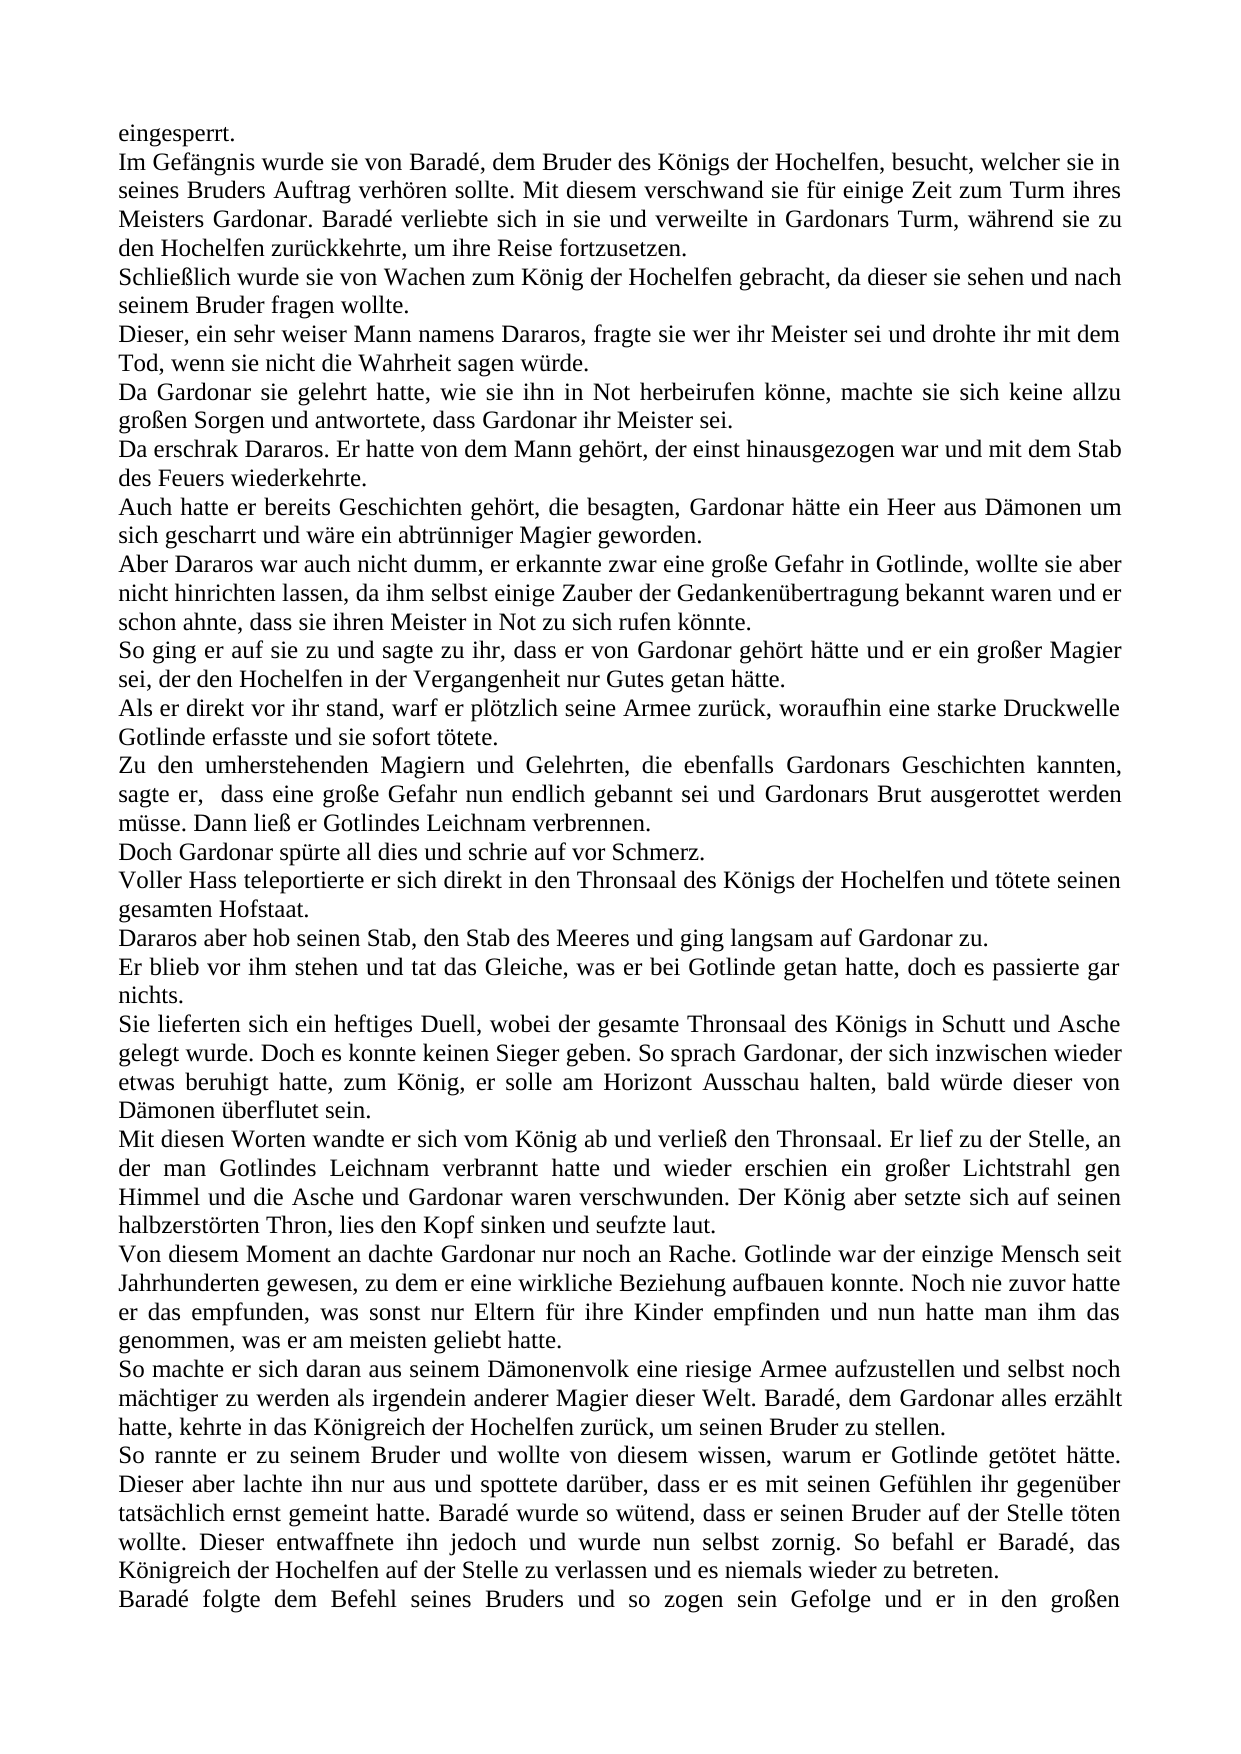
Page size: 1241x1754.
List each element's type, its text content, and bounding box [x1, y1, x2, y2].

text Voller Hass teleportierte er sich direkt in den Thronsaal des Königs der Hochelfen und tötete seinen gesamten Hofstaat. [118, 866, 1122, 923]
text Sie lieferten sich ein heftiges Duell, wobei der gesamte Thronsaal des Königs in Schutt und Asche gelegt wurde. Doch es konnte keinen Sieger geben. So sprach Gardonar, der sich inzwischen wieder etwas beruhigt hatte, zum König, er solle am Horizont Ausschau halten, bald würde dieser von Dämonen überflutet sein. [118, 1009, 1122, 1124]
text Er blieb vor ihm stehen und tat das Gleiche, was er bei Gotlinde getan hatte, doch es passierte gar nichts. [118, 952, 1122, 1009]
text Doch Gardonar spürte all dies und schrie auf vor Schmerz. [118, 837, 1122, 866]
text Im Gefängnis wurde sie von Baradé, dem Bruder des Königs der Hochelfen, besucht, welcher sie in seines Bruders Auftrag verhören sollte. Mit diesem verschwand sie für einige Zeit zum Turm ihres Meisters Gardonar. Baradé verliebte sich in sie und verweilte in Gardonars Turm, während sie zu den Hochelfen zurückkehrte, um ihre Reise fortzusetzen. [118, 147, 1122, 262]
text So rannte er zu seinem Bruder und wollte von diesem wissen, warum er Gotlinde getötet hätte. Dieser aber lachte ihn nur aus und spottete darüber, dass er es mit seinen Gefühlen ihr gegenüber tatsächlich ernst gemeint hatte. Baradé wurde so wütend, dass er seinen Bruder auf der Stelle töten wollte. Dieser entwaffnete ihn jedoch und wurde nun selbst zornig. So befahl er Baradé, das Königreich der Hochelfen auf der Stelle zu verlassen und es niemals wieder zu betreten. [118, 1441, 1122, 1584]
text So ging er auf sie zu und sagte zu ihr, dass er von Gardonar gehört hätte und er ein großer Magier sei, der den Hochelfen in der Vergangenheit nur Gutes getan hätte. [118, 636, 1122, 693]
text Da erschrak Dararos. Er hatte von dem Mann gehört, der einst hinausgezogen war und mit dem Stab des Feuers wiederkehrte. [118, 434, 1122, 492]
text eingesperrt. [118, 118, 1122, 147]
text Baradé folgte dem Befehl seines Bruders und so zogen sein Gefolge und er in den großen [118, 1584, 1122, 1613]
text Da Gardonar sie gelehrt hatte, wie sie ihn in Not herbeirufen könne, machte sie sich keine allzu großen Sorgen und antwortete, dass Gardonar ihr Meister sei. [118, 377, 1122, 434]
text Schließlich wurde sie von Wachen zum König der Hochelfen gebracht, da dieser sie sehen und nach seinem Bruder fragen wollte. [118, 262, 1122, 319]
text Als er direkt vor ihr stand, warf er plötzlich seine Armee zurück, woraufhin eine starke Druckwelle Gotlinde erfasste und sie sofort tötete. [118, 693, 1122, 751]
text Mit diesen Worten wandte er sich vom König ab und verließ den Thronsaal. Er lief zu der Stelle, an der man Gotlindes Leichnam verbrannt hatte und wieder erschien ein großer Lichtstrahl gen Himmel und die Asche und Gardonar waren verschwunden. Der König aber setzte sich auf seinen halbzerstörten Thron, lies den Kopf sinken und seufzte laut. [118, 1124, 1122, 1239]
text Aber Dararos war auch nicht dumm, er erkannte zwar eine große Gefahr in Gotlinde, wollte sie aber nicht hinrichten lassen, da ihm selbst einige Zauber der Gedankenübertragung bekannt waren und er schon ahnte, dass sie ihren Meister in Not zu sich rufen könnte. [118, 549, 1122, 636]
text Zu den umherstehenden Magiern und Gelehrten, die ebenfalls Gardonars Geschichten kannten, sagte er, dass eine große Gefahr nun endlich gebannt sei und Gardonars Brut ausgerottet werden müsse. Dann ließ er Gotlindes Leichnam verbrennen. [118, 751, 1122, 837]
text Dieser, ein sehr weiser Mann namens Dararos, fragte sie wer ihr Meister sei und drohte ihr mit dem Tod, wenn sie nicht die Wahrheit sagen würde. [118, 319, 1122, 377]
text Dararos aber hob seinen Stab, den Stab des Meeres und ging langsam auf Gardonar zu. [118, 923, 1122, 952]
text Auch hatte er bereits Geschichten gehört, die besagten, Gardonar hätte ein Heer aus Dämonen um sich gescharrt und wäre ein abtrünniger Magier geworden. [118, 492, 1122, 549]
text So machte er sich daran aus seinem Dämonenvolk eine riesige Armee aufzustellen und selbst noch mächtiger zu werden als irgendein anderer Magier dieser Welt. Baradé, dem Gardonar alles erzählt hatte, kehrte in das Königreich der Hochelfen zurück, um seinen Bruder zu stellen. [118, 1354, 1122, 1441]
text Von diesem Moment an dachte Gardonar nur noch an Rache. Gotlinde war der einzige Mensch seit Jahrhunderten gewesen, zu dem er eine wirkliche Beziehung aufbauen konnte. Noch nie zuvor hatte er das empfunden, was sonst nur Eltern für ihre Kinder empfinden und nun hatte man ihm das genommen, was er am meisten geliebt hatte. [118, 1239, 1122, 1354]
